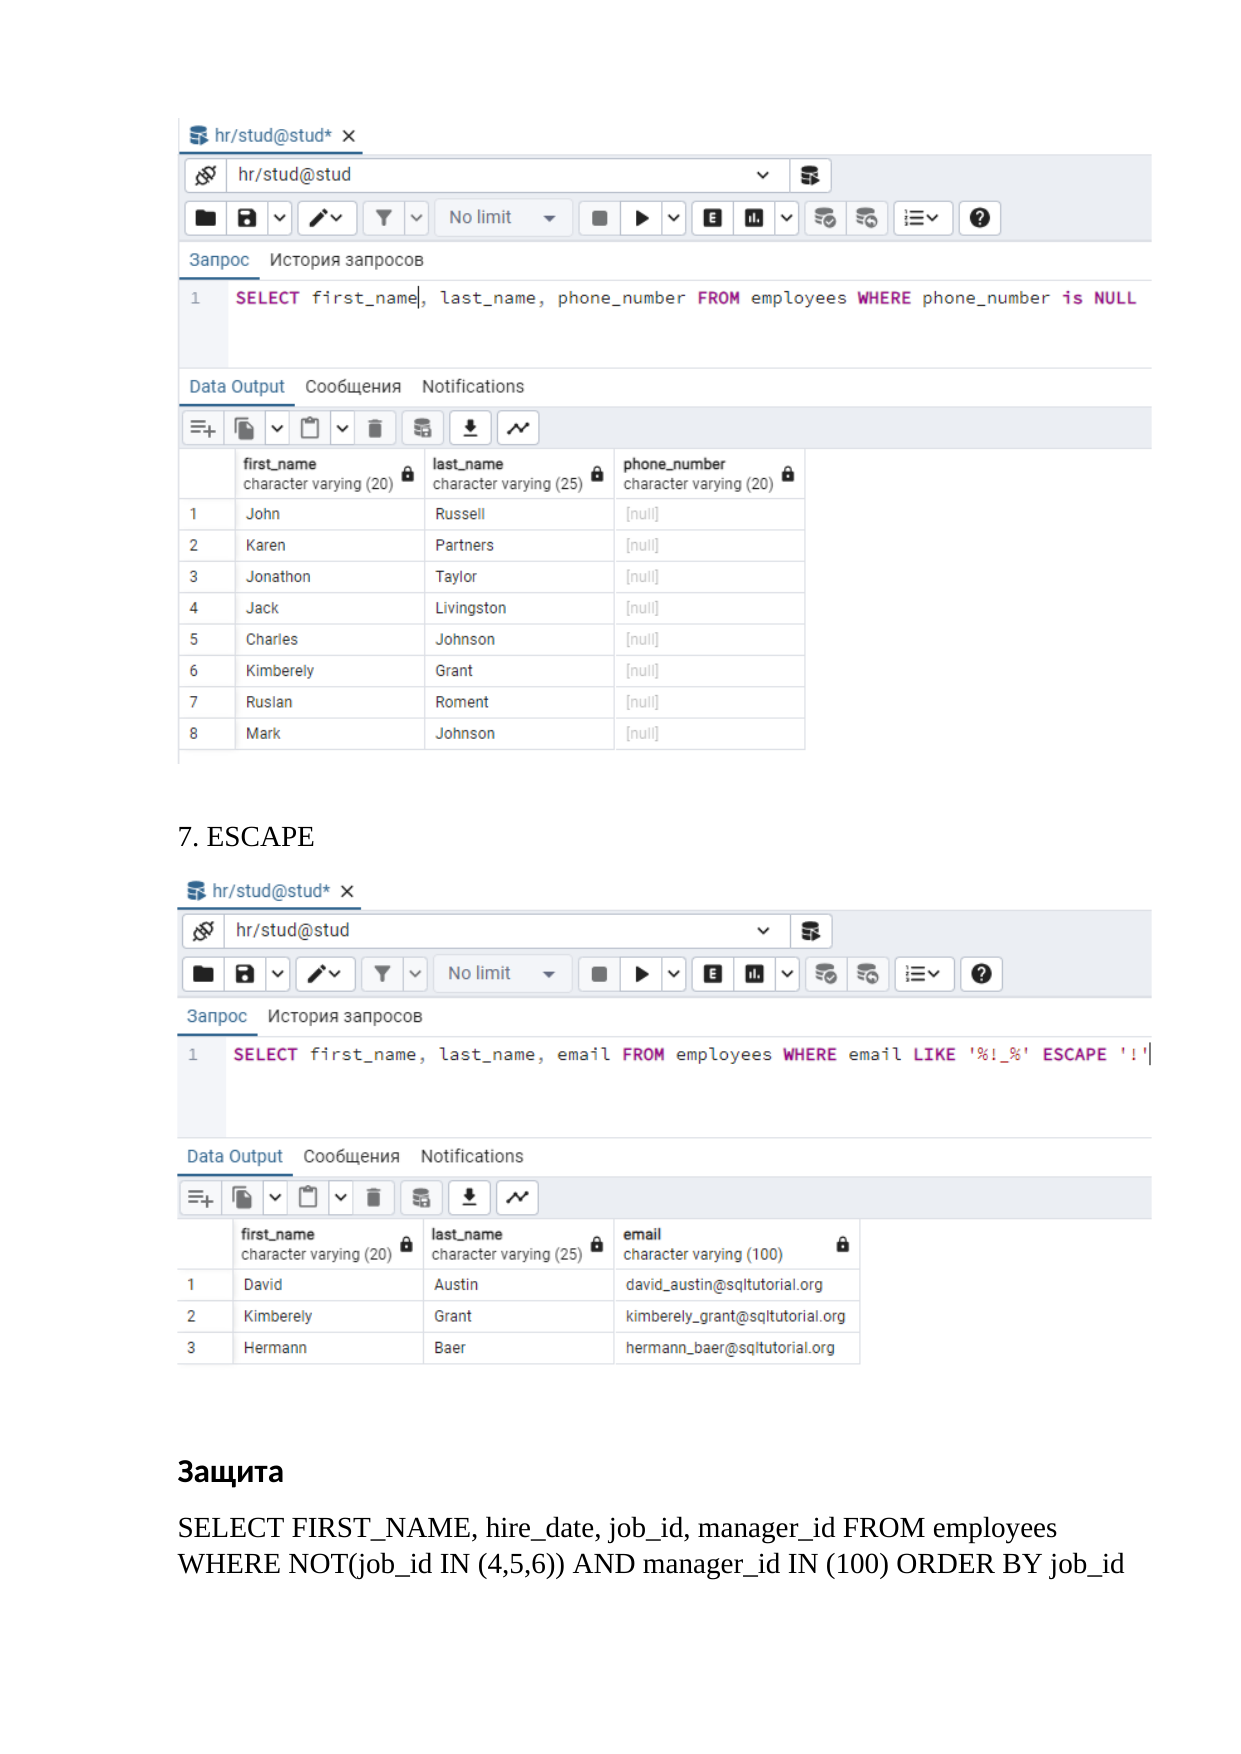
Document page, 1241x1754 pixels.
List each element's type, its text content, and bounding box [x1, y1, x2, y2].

text Защита [177, 1450, 1152, 1491]
picture [177, 872, 1152, 1376]
text 7. ESCAPE [177, 819, 1152, 853]
text SELECT FIRST_NAME, hire_date, job_id, manager_id FROM employees WHERE NOT(job_id IN (4,5,6)) AND manager_id IN (100) ORDER BY job_id [177, 1510, 1152, 1580]
picture [177, 118, 1152, 764]
